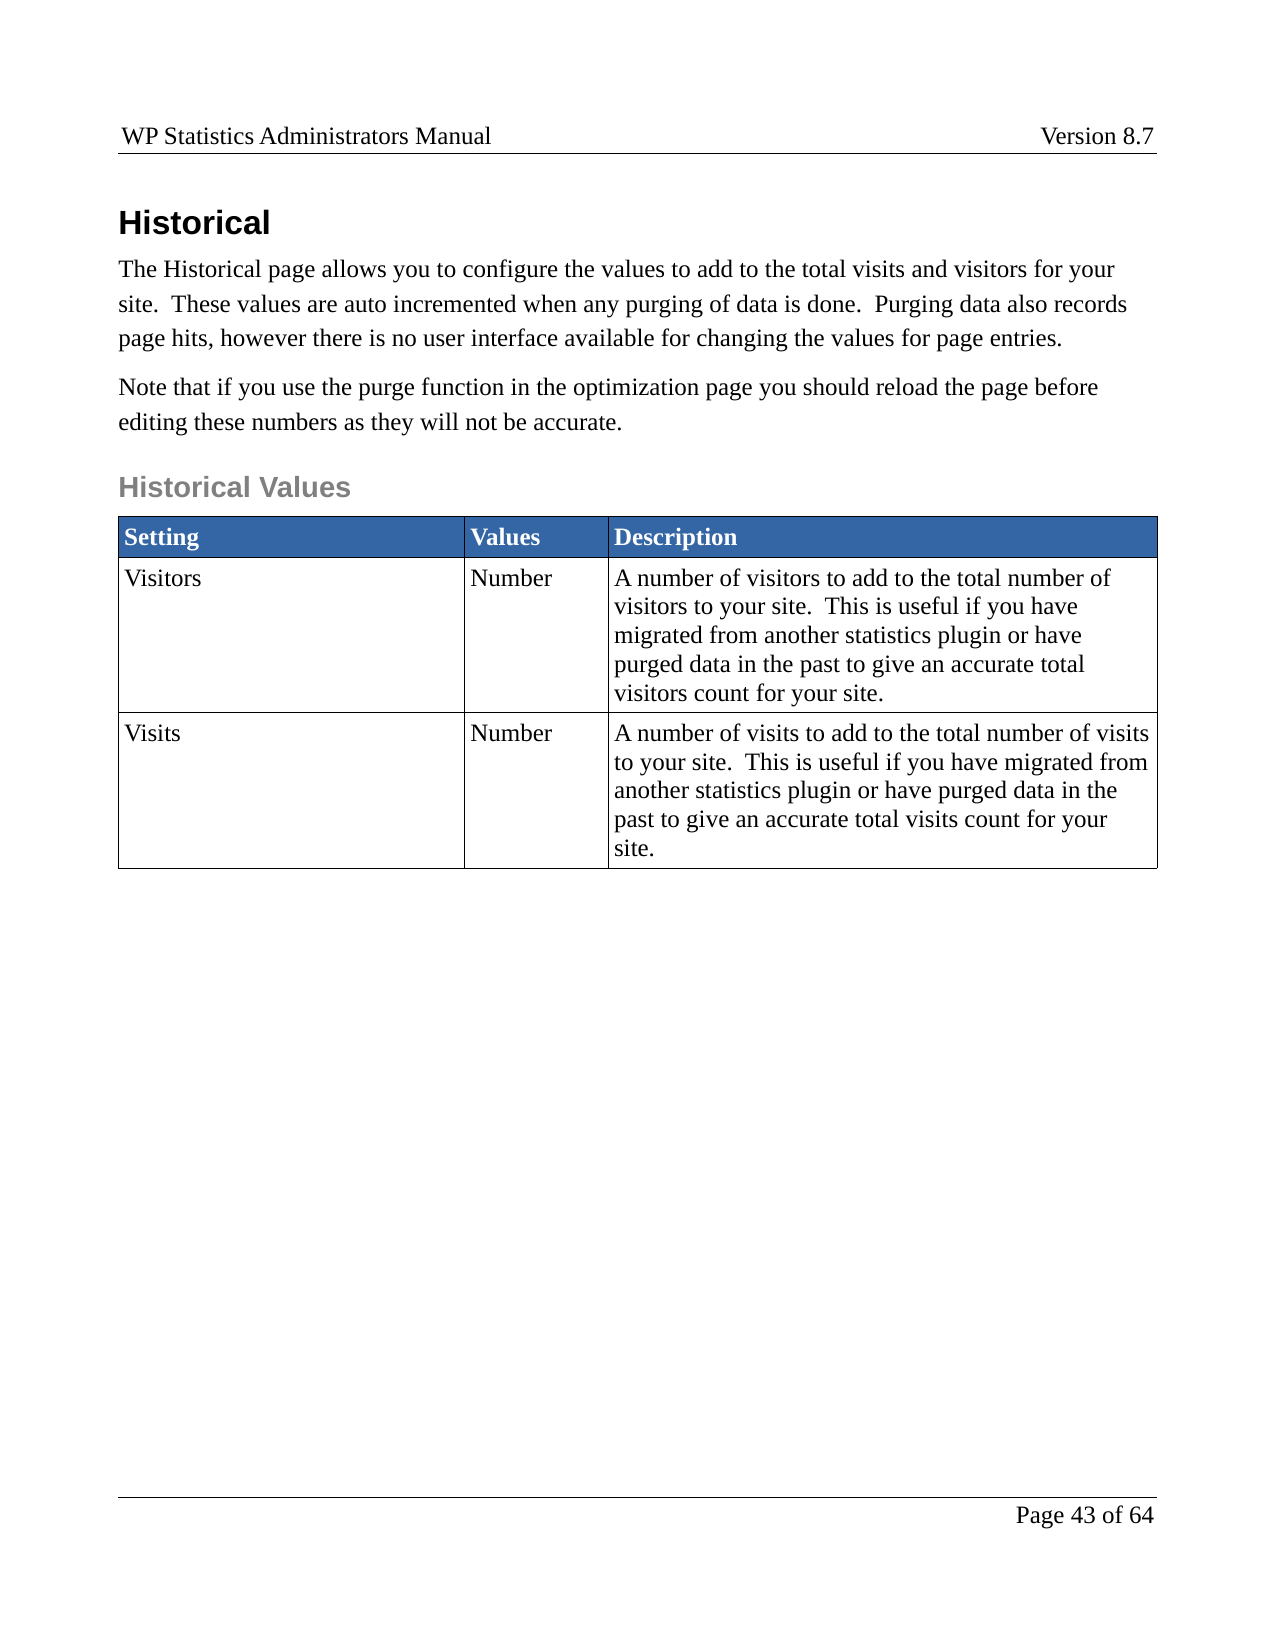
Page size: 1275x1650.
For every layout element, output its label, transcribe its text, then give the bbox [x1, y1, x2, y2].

subtitle Historical Values [118, 470, 1157, 504]
subtitle Historical [118, 203, 1157, 242]
table_cell Visits [119, 713, 464, 867]
text The Historical page allows you to configure the values to add to the total visits and visitors for your site. These values are auto incremented when any purging of data is done. Purging data also records page hits, however there is no user interface available for changing the values for page entries. [118, 254, 1157, 352]
table_cell A number of visitors to add to the total number of visitors to your site. This is useful if you have migrated from another statistics plugin or have purged data in the past to give an accurate total visitors count for your site. [609, 558, 1157, 712]
table_header Description [609, 517, 1157, 557]
table_cell Number [465, 558, 608, 712]
table_header Setting [119, 517, 464, 557]
table_header Values [465, 517, 608, 557]
table_cell Visitors [119, 558, 464, 712]
table_cell Number [465, 713, 608, 867]
text Note that if you use the purge function in the optimization page you should reload the page before editing these numbers as they will not be accurate. [118, 372, 1157, 436]
table_cell A number of visits to add to the total number of visits to your site. This is useful if you have migrated from another statistics plugin or have purged data in the past to give an accurate total visits count for your site. [609, 713, 1157, 867]
